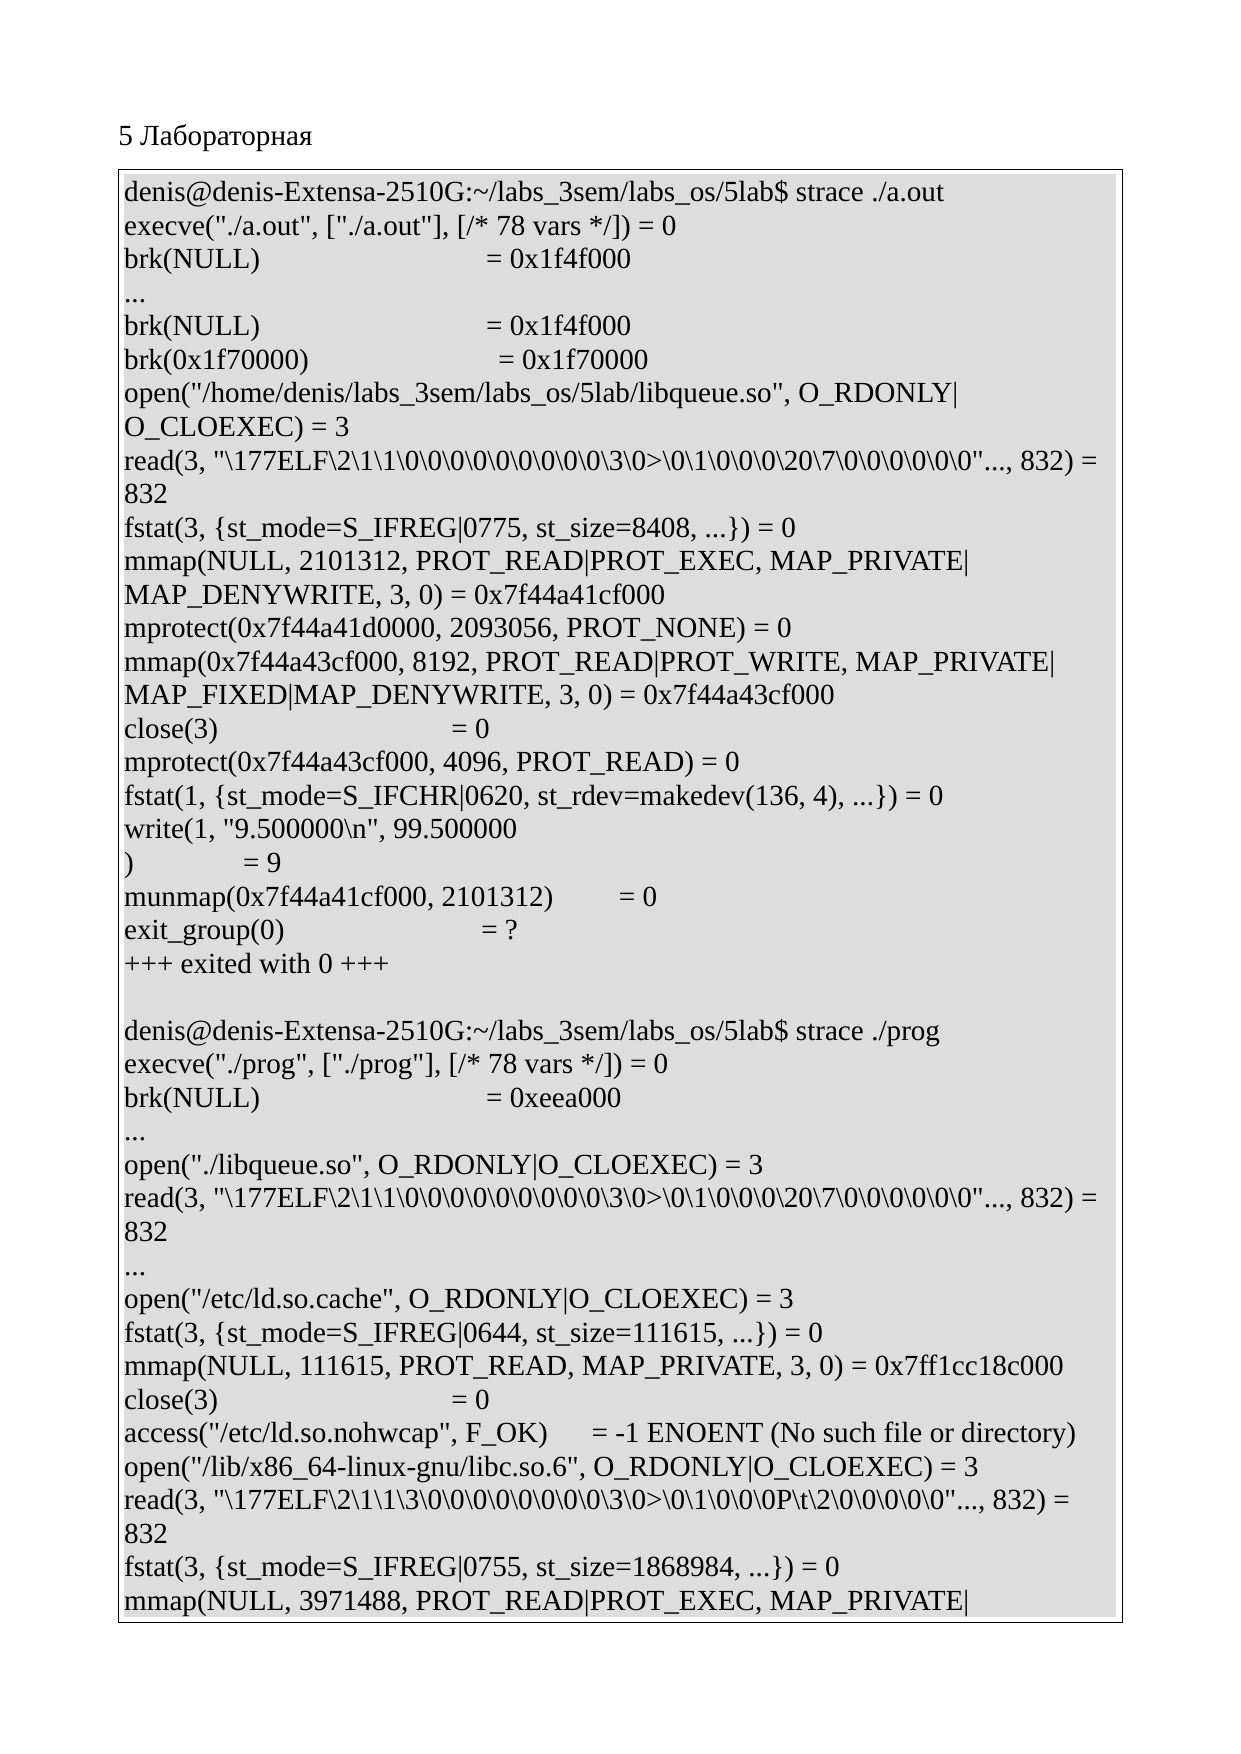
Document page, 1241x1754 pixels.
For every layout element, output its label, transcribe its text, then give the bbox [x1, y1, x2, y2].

table_header denis@denis-Extensa-2510G:~/labs_3sem/labs_os/5lab$ strace ./a.out execve("./a.out", ["./a.out"], [/* 78 vars */]) = 0 brk(NULL) = 0x1f4f000 ... brk(NULL) = 0x1f4f000 brk(0x1f70000) = 0x1f70000 open("/home/denis/labs_3sem/labs_os/5lab/libqueue.so", O_RDONLY|O_CLOEXEC) = 3 read(3, "\177ELF\2\1\1\0\0\0\0\0\0\0\0\0\3\0>\0\1\0\0\0\20\7\0\0\0\0\0\0"..., 832) = 832 fstat(3, {st_mode=S_IFREG|0775, st_size=8408, ...}) = 0 mmap(NULL, 2101312, PROT_READ|PROT_EXEC, MAP_PRIVATE|MAP_DENYWRITE, 3, 0) = 0x7f44a41cf000 mprotect(0x7f44a41d0000, 2093056, PROT_NONE) = 0 mmap(0x7f44a43cf000, 8192, PROT_READ|PROT_WRITE, MAP_PRIVATE|MAP_FIXED|MAP_DENYWRITE, 3, 0) = 0x7f44a43cf000 close(3) = 0 mprotect(0x7f44a43cf000, 4096, PROT_READ) = 0 fstat(1, {st_mode=S_IFCHR|0620, st_rdev=makedev(136, 4), ...}) = 0 write(1, "9.500000\n", 99.500000 ) = 9 munmap(0x7f44a41cf000, 2101312) = 0 exit_group(0) = ? +++ exited with 0 +++ denis@denis-Extensa-2510G:~/labs_3sem/labs_os/5lab$ strace ./prog execve("./prog", ["./prog"], [/* 78 vars */]) = 0 brk(NULL) = 0xeea000 ... open("./libqueue.so", O_RDONLY|O_CLOEXEC) = 3 read(3, "\177ELF\2\1\1\0\0\0\0\0\0\0\0\0\3\0>\0\1\0\0\0\20\7\0\0\0\0\0\0"..., 832) = 832 ... open("/etc/ld.so.cache", O_RDONLY|O_CLOEXEC) = 3 fstat(3, {st_mode=S_IFREG|0644, st_size=111615, ...}) = 0 mmap(NULL, 111615, PROT_READ, MAP_PRIVATE, 3, 0) = 0x7ff1cc18c000 close(3) = 0 access("/etc/ld.so.nohwcap", F_OK) = -1 ENOENT (No such file or directory) open("/lib/x86_64-linux-gnu/libc.so.6", O_RDONLY|O_CLOEXEC) = 3 read(3, "\177ELF\2\1\1\3\0\0\0\0\0\0\0\0\3\0>\0\1\0\0\0P\t\2\0\0\0\0\0"..., 832) = 832 fstat(3, {st_mode=S_IFREG|0755, st_size=1868984, ...}) = 0 mmap(NULL, 3971488, PROT_READ|PROT_EXEC, MAP_PRIVATE| [119, 170, 1122, 1622]
text 5 Лабораторная [118, 118, 1122, 152]
